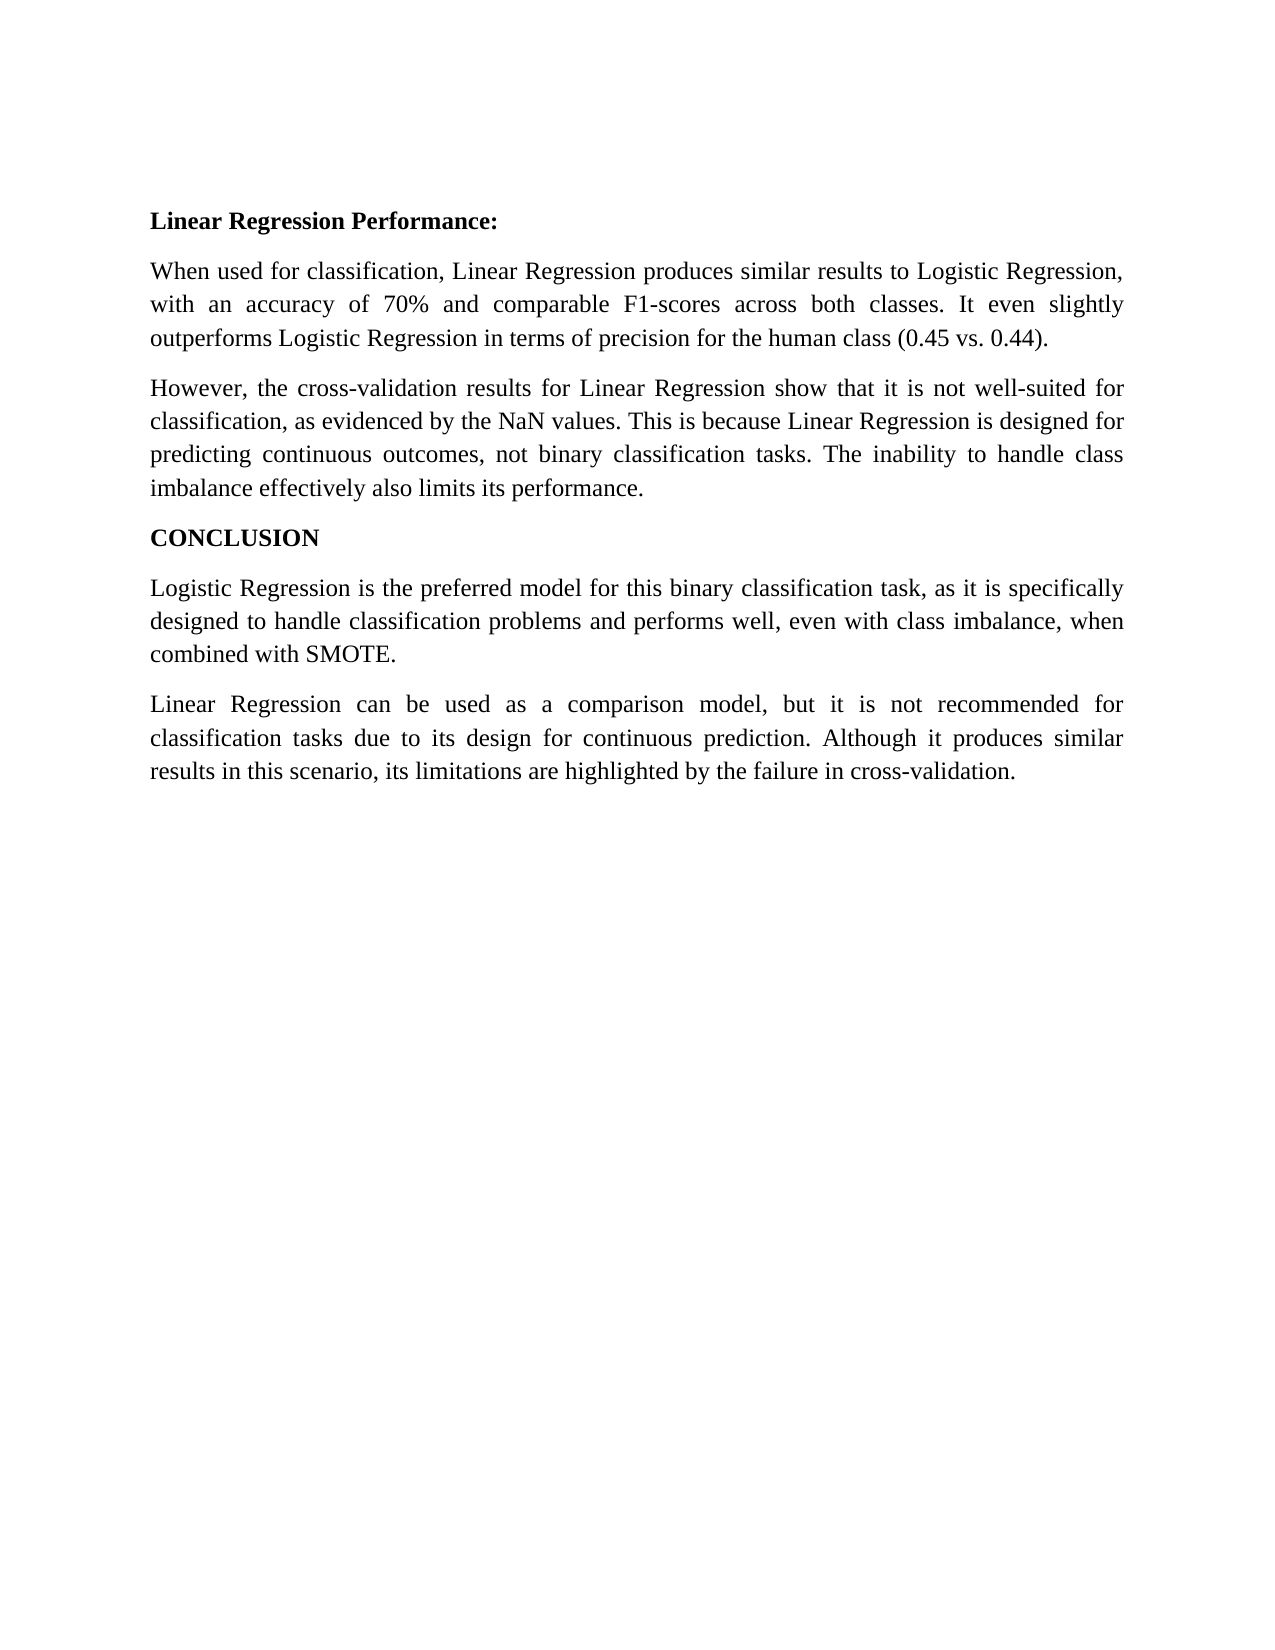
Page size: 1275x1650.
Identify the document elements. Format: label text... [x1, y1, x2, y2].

text Logistic Regression is the preferred model for this binary classification task, as it is specifically designed to handle classification problems and performs well, even with class imbalance, when combined with SMOTE. [150, 573, 1125, 668]
text Linear Regression can be used as a comparison model, but it is not recommended for classification tasks due to its design for continuous prediction. Although it produces similar results in this scenario, its limitations are highlighted by the failure in cross-validation. [150, 689, 1125, 785]
text CONCLUSION [150, 523, 1125, 552]
text However, the cross-validation results for Linear Regression show that it is not well-suited for classification, as evidenced by the NaN values. This is because Linear Regression is designed for predicting continuous outcomes, not binary classification tasks. The inability to handle class imbalance effectively also limits its performance. [150, 373, 1125, 502]
text Linear Regression Performance: [150, 206, 1125, 235]
text When used for classification, Linear Regression produces similar results to Logistic Regression, with an accuracy of 70% and comparable F1-scores across both classes. It even slightly outperforms Logistic Regression in terms of precision for the human class (0.45 vs. 0.44). [150, 256, 1125, 352]
